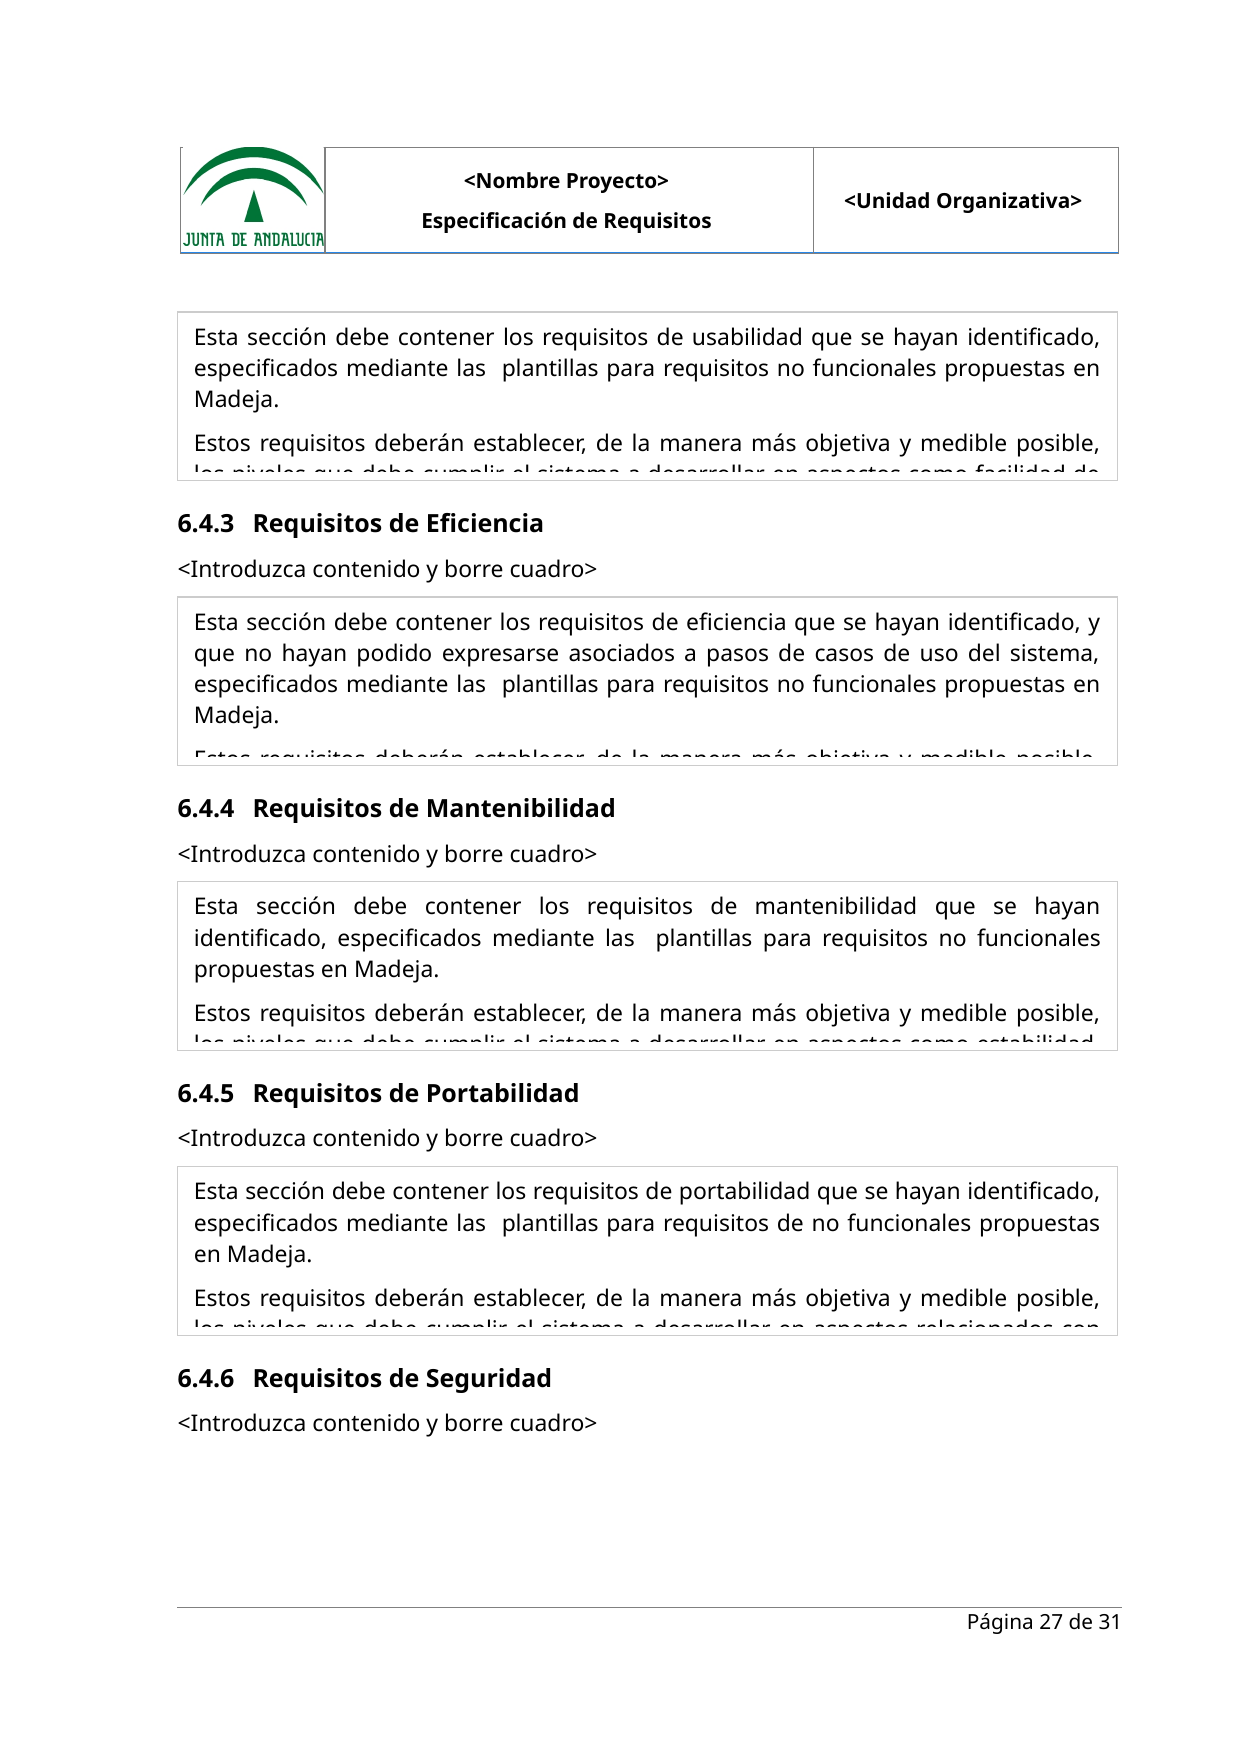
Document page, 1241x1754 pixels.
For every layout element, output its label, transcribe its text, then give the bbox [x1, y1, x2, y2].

text Estos requisitos deberán establecer, de la manera más objetiva y medible posible, los niveles que debe cumplir el sistema a desarrollar en aspectos relacionados con la escalabilidad: capacidad de instalación, capacidad de sustitución, adaptabilidad, coexistencia, compatibilidad con hardware o software, etc. [194, 1281, 1101, 1327]
text <Introduzca contenido y borre cuadro> [177, 837, 1122, 869]
text Esta sección debe contener los requisitos de portabilidad que se hayan identificado, especificados mediante las plantillas para requisitos de no funcionales propuestas en Madeja. [194, 1175, 1101, 1269]
subtitle Requisitos de Mantenibilidad [177, 791, 1122, 825]
text <Introduzca contenido y borre cuadro> [177, 1122, 1122, 1154]
text Estos requisitos deberán establecer, de la manera más objetiva y medible posible, los niveles que debe cumplir el sistema a desarrollar en aspectos como estabilidad, facilidad de análisis, facilidad de cambio, facilidad de pruebas. [194, 997, 1101, 1042]
text Esta sección debe contener los requisitos de eficiencia que se hayan identificado, y que no hayan podido expresarse asociados a pasos de casos de uso del sistema, especificados mediante las plantillas para requisitos no funcionales propuestas en Madeja. [194, 605, 1101, 730]
text Esta sección debe contener los requisitos de usabilidad que se hayan identificado, especificados mediante las plantillas para requisitos no funcionales propuestas en Madeja. [194, 321, 1101, 414]
subtitle Requisitos de Eficiencia [177, 506, 1122, 540]
subtitle Requisitos de Seguridad [177, 1361, 1122, 1395]
text Estos requisitos deberán establecer, de la manera más objetiva y medible posible, los niveles que debe cumplir el sistema a desarrollar en aspectos como tiempo de respuesta. [194, 743, 1101, 757]
text <Introduzca contenido y borre cuadro> [177, 1407, 1122, 1438]
picture [183, 147, 324, 246]
text Estos requisitos deberán establecer, de la manera más objetiva y medible posible, los niveles que debe cumplir el sistema a desarrollar en aspectos como facilidad de aprendizaje, comprensión, operatividad y atractividad. [194, 427, 1101, 472]
text Esta sección debe contener los requisitos de mantenibilidad que se hayan identificado, especificados mediante las plantillas para requisitos no funcionales propuestas en Madeja. [194, 890, 1101, 984]
subtitle Requisitos de Portabilidad [177, 1076, 1122, 1110]
text <Introduzca contenido y borre cuadro> [177, 553, 1122, 584]
